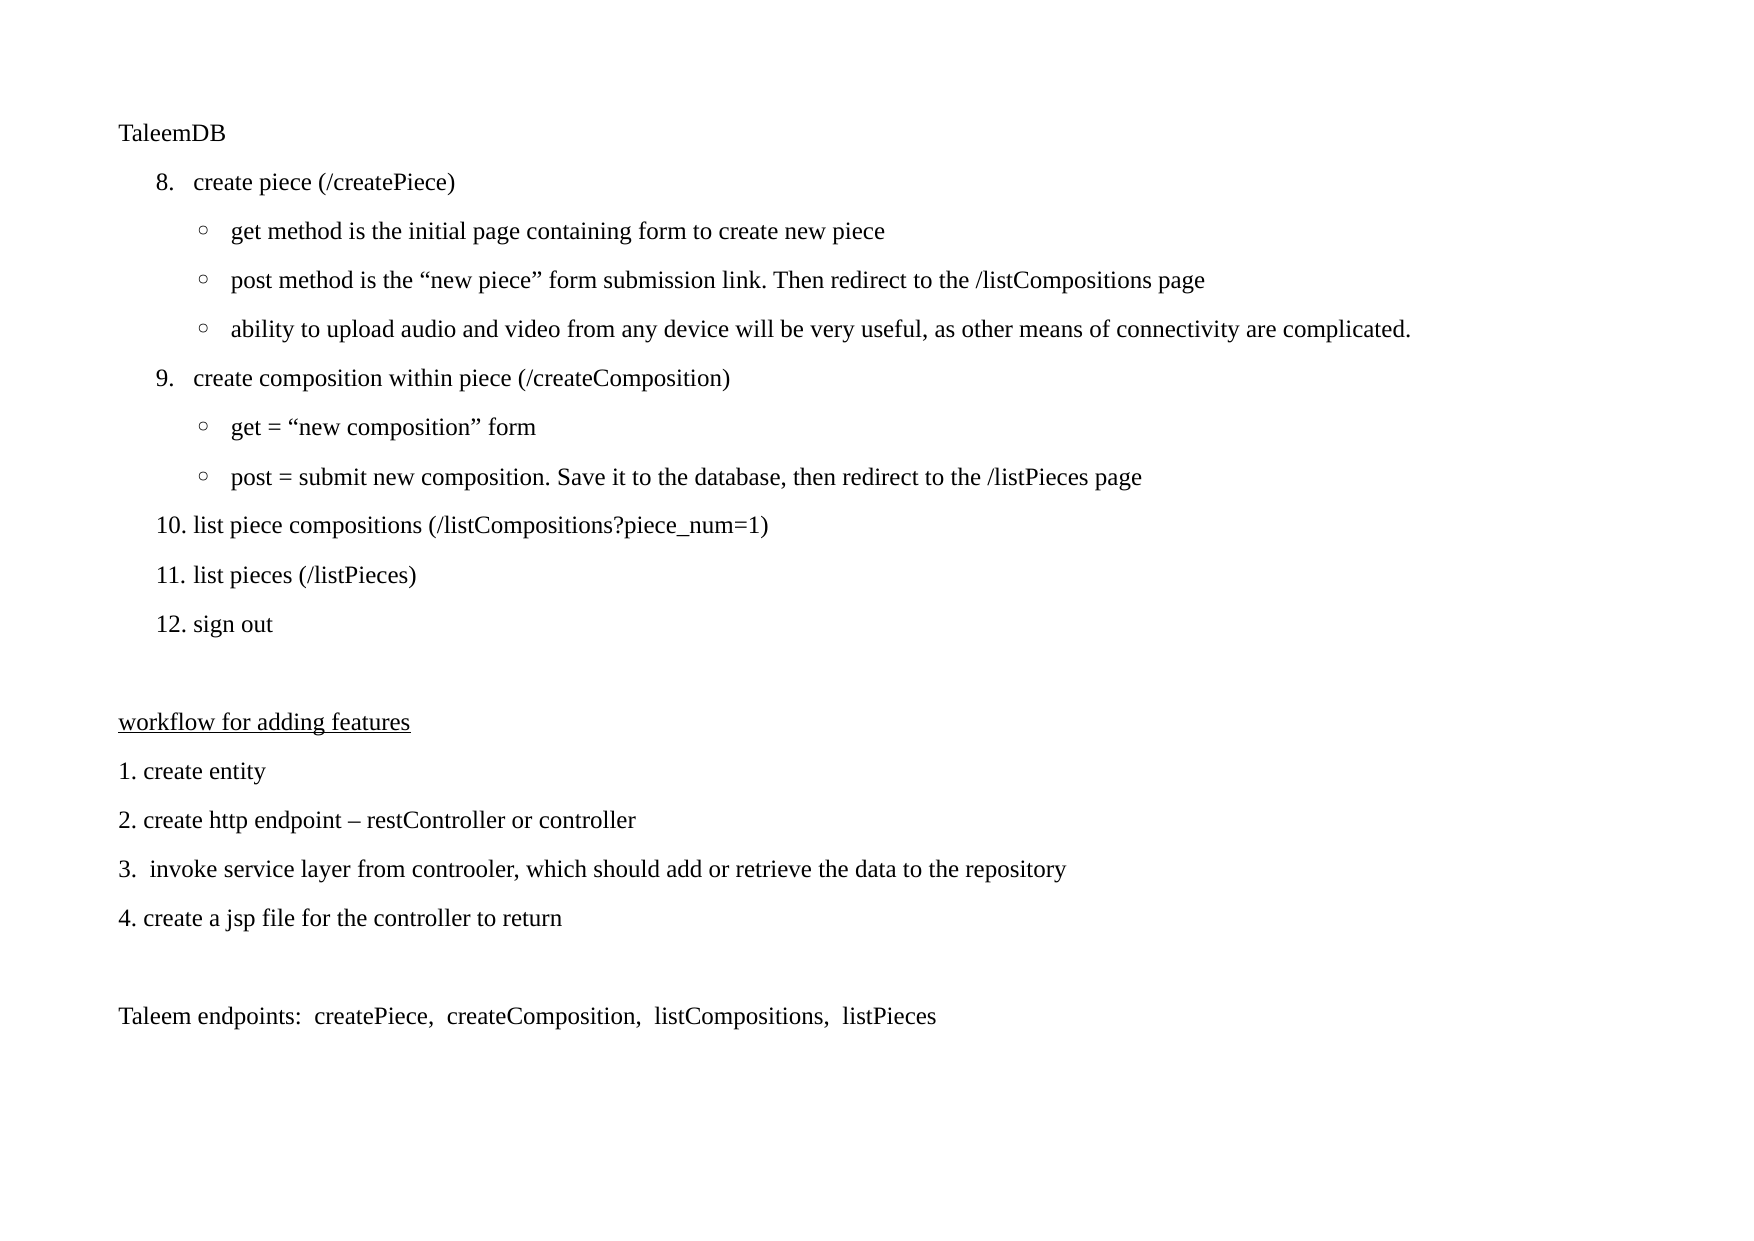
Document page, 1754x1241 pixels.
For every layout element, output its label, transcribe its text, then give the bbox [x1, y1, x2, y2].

list sign out [156, 609, 1636, 637]
list post method is the “new piece” form submission link. Then redirect to the /listCompositions page [193, 265, 1636, 294]
text 2. create http endpoint – restController or controller [118, 805, 1636, 834]
text 3. invoke service layer from controoler, which should add or retrieve the data to the repository [118, 854, 1636, 883]
list ability to upload audio and video from any device will be very useful, as other means of connectivity are complicated. [193, 314, 1636, 343]
list create composition within piece (/createComposition) [156, 363, 1636, 392]
text 4. create a jsp file for the controller to return [118, 903, 1636, 932]
list list pieces (/listPieces) [156, 560, 1636, 588]
list get = “new composition” form [193, 412, 1636, 441]
list list piece compositions (/listCompositions?piece_num=1) [156, 511, 1636, 539]
list create piece (/createPiece) [156, 167, 1636, 196]
list post = submit new composition. Save it to the database, then redirect to the /listPieces page [193, 462, 1636, 490]
list get method is the initial page containing form to create new piece [193, 216, 1636, 245]
text 1. create entity [118, 756, 1636, 785]
text workflow for adding features [118, 707, 1636, 736]
text TaleemDB [118, 118, 1636, 147]
text Taleem endpoints: createPiece, createComposition, listCompositions, listPieces [118, 1001, 1636, 1030]
